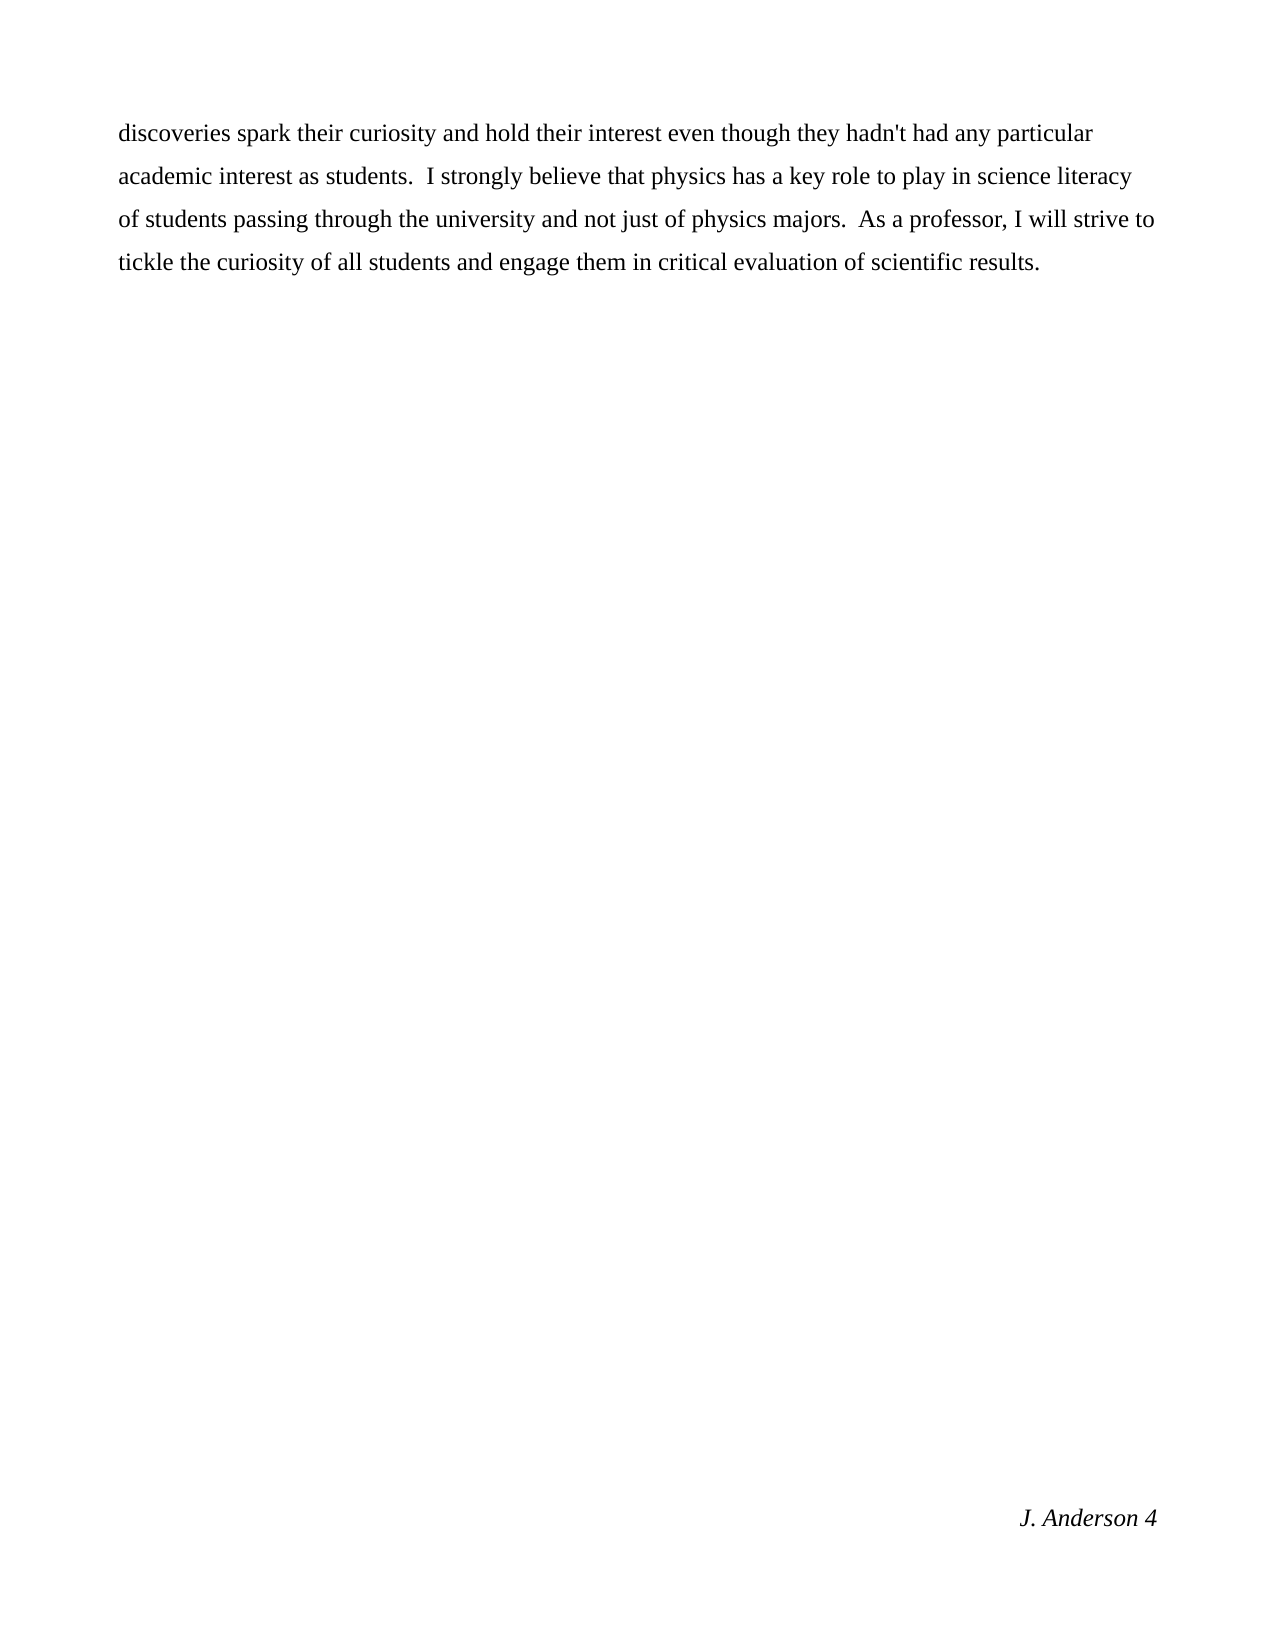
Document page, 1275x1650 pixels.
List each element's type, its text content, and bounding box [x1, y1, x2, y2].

text discoveries spark their curiosity and hold their interest even though they hadn't had any particular academic interest as students. I strongly believe that physics has a key role to play in science literacy of students passing through the university and not just of physics majors. As a professor, I will strive to tickle the curiosity of all students and engage them in critical evaluation of scientific results. [118, 118, 1157, 276]
